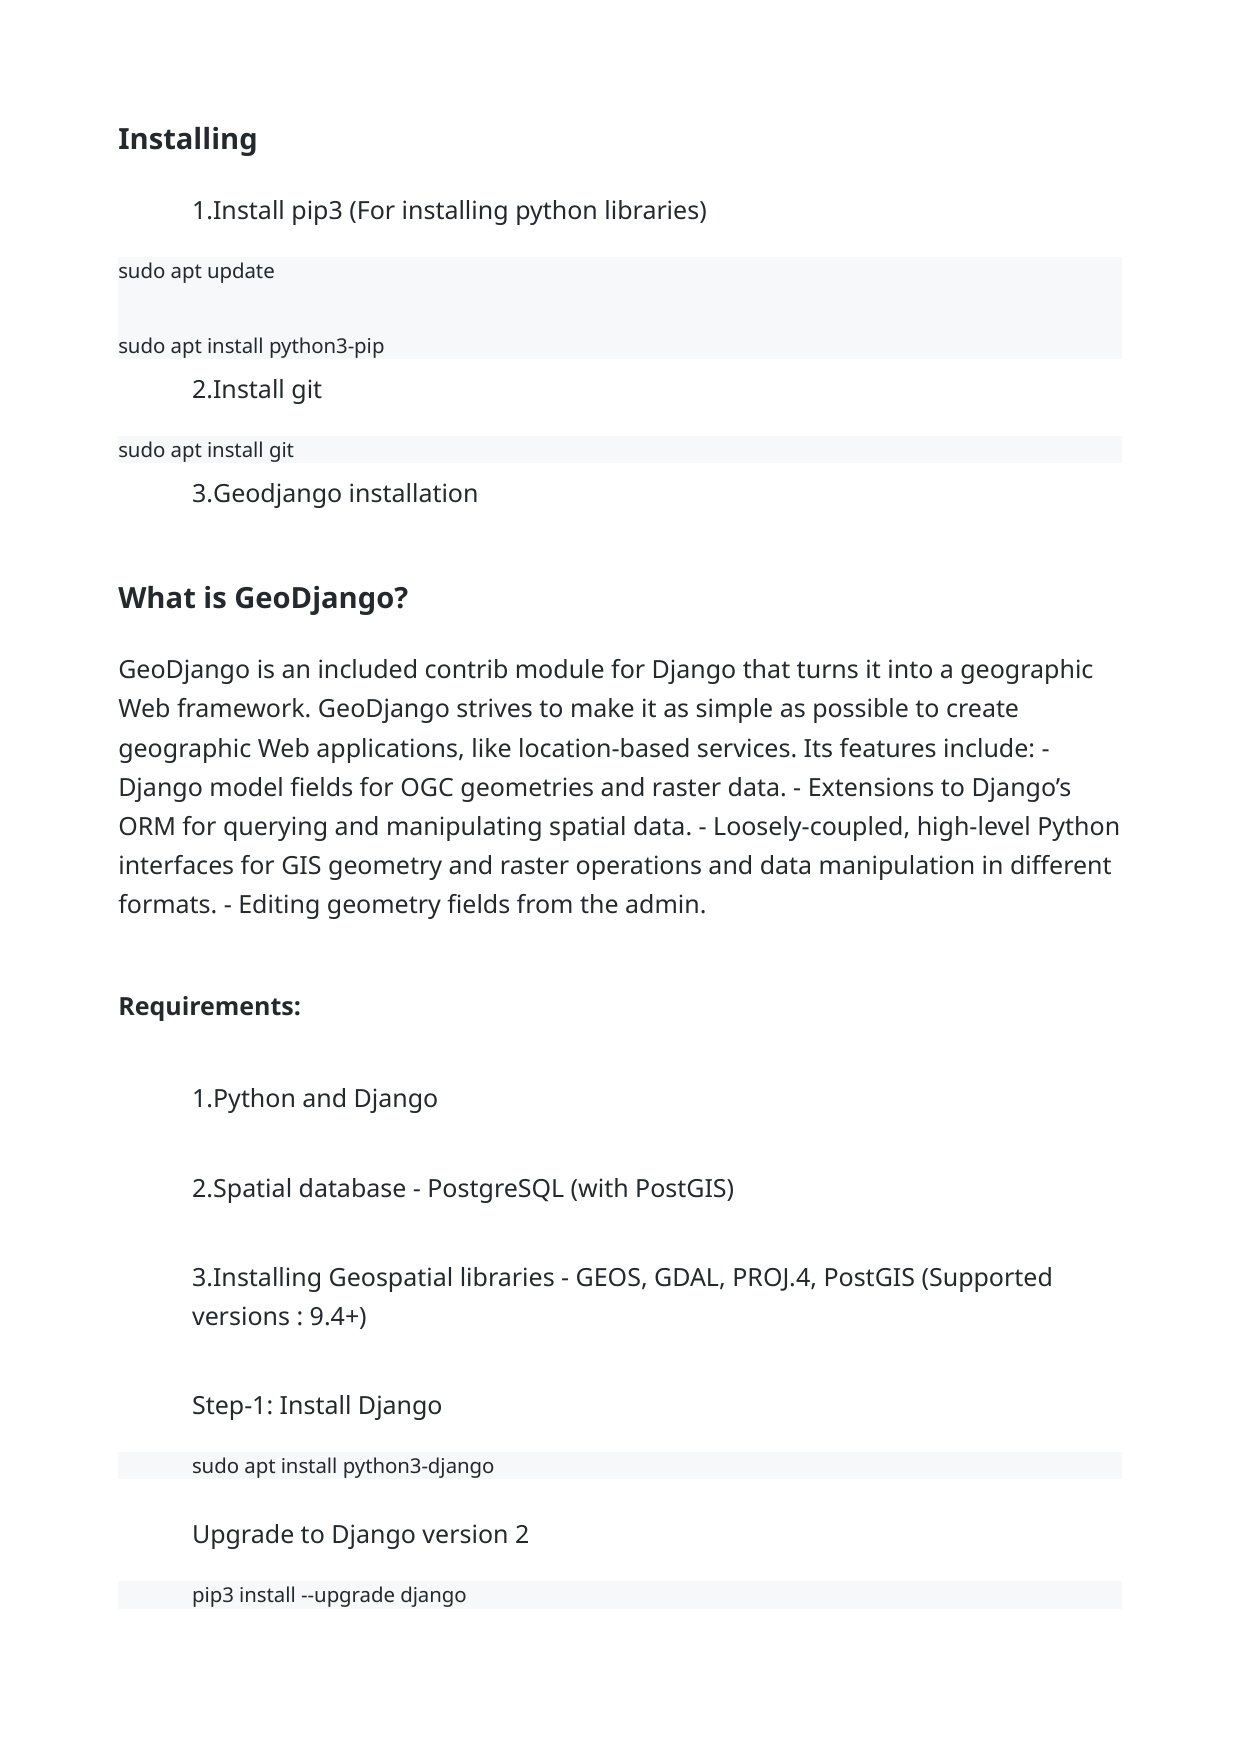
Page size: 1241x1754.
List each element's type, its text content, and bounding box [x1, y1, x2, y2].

subtitle Requirements: [118, 988, 1122, 1023]
text sudo apt install git [118, 436, 1122, 463]
list Install pip3 (For installing python libraries) [118, 193, 1122, 227]
subtitle What is GeoDjango? [118, 577, 1122, 617]
text sudo apt install python3-pip [118, 331, 1122, 359]
list Step-1: Install Django [118, 1388, 1122, 1422]
text GeoDjango is an included contrib module for Django that turns it into a geographic Web framework. GeoDjango strives to make it as simple as possible to create geographic Web applications, like location-based services. Its features include: - Django model fields for OGC geometries and raster data. - Extensions to Django’s ORM for querying and manipulating spatial data. - Loosely-coupled, high-level Python interfaces for GIS geometry and raster operations and data manipulation in different formats. - Editing geometry fields from the admin. [118, 652, 1122, 921]
list sudo apt install python3-django [118, 1452, 1122, 1479]
list Spatial database - PostgreSQL (with PostGIS) [118, 1170, 1122, 1204]
subtitle Installing [118, 118, 1122, 158]
list Upgrade to Django version 2 [118, 1517, 1122, 1551]
list Geodjango installation [118, 476, 1122, 510]
text sudo apt update [118, 257, 1122, 284]
list Installing Geospatial libraries - GEOS, GDAL, PROJ.4, PostGIS (Supported versions : 9.4+) [118, 1259, 1122, 1333]
list Install git [118, 371, 1122, 405]
list pip3 install --upgrade django [118, 1581, 1122, 1609]
list Python and Django [118, 1081, 1122, 1115]
